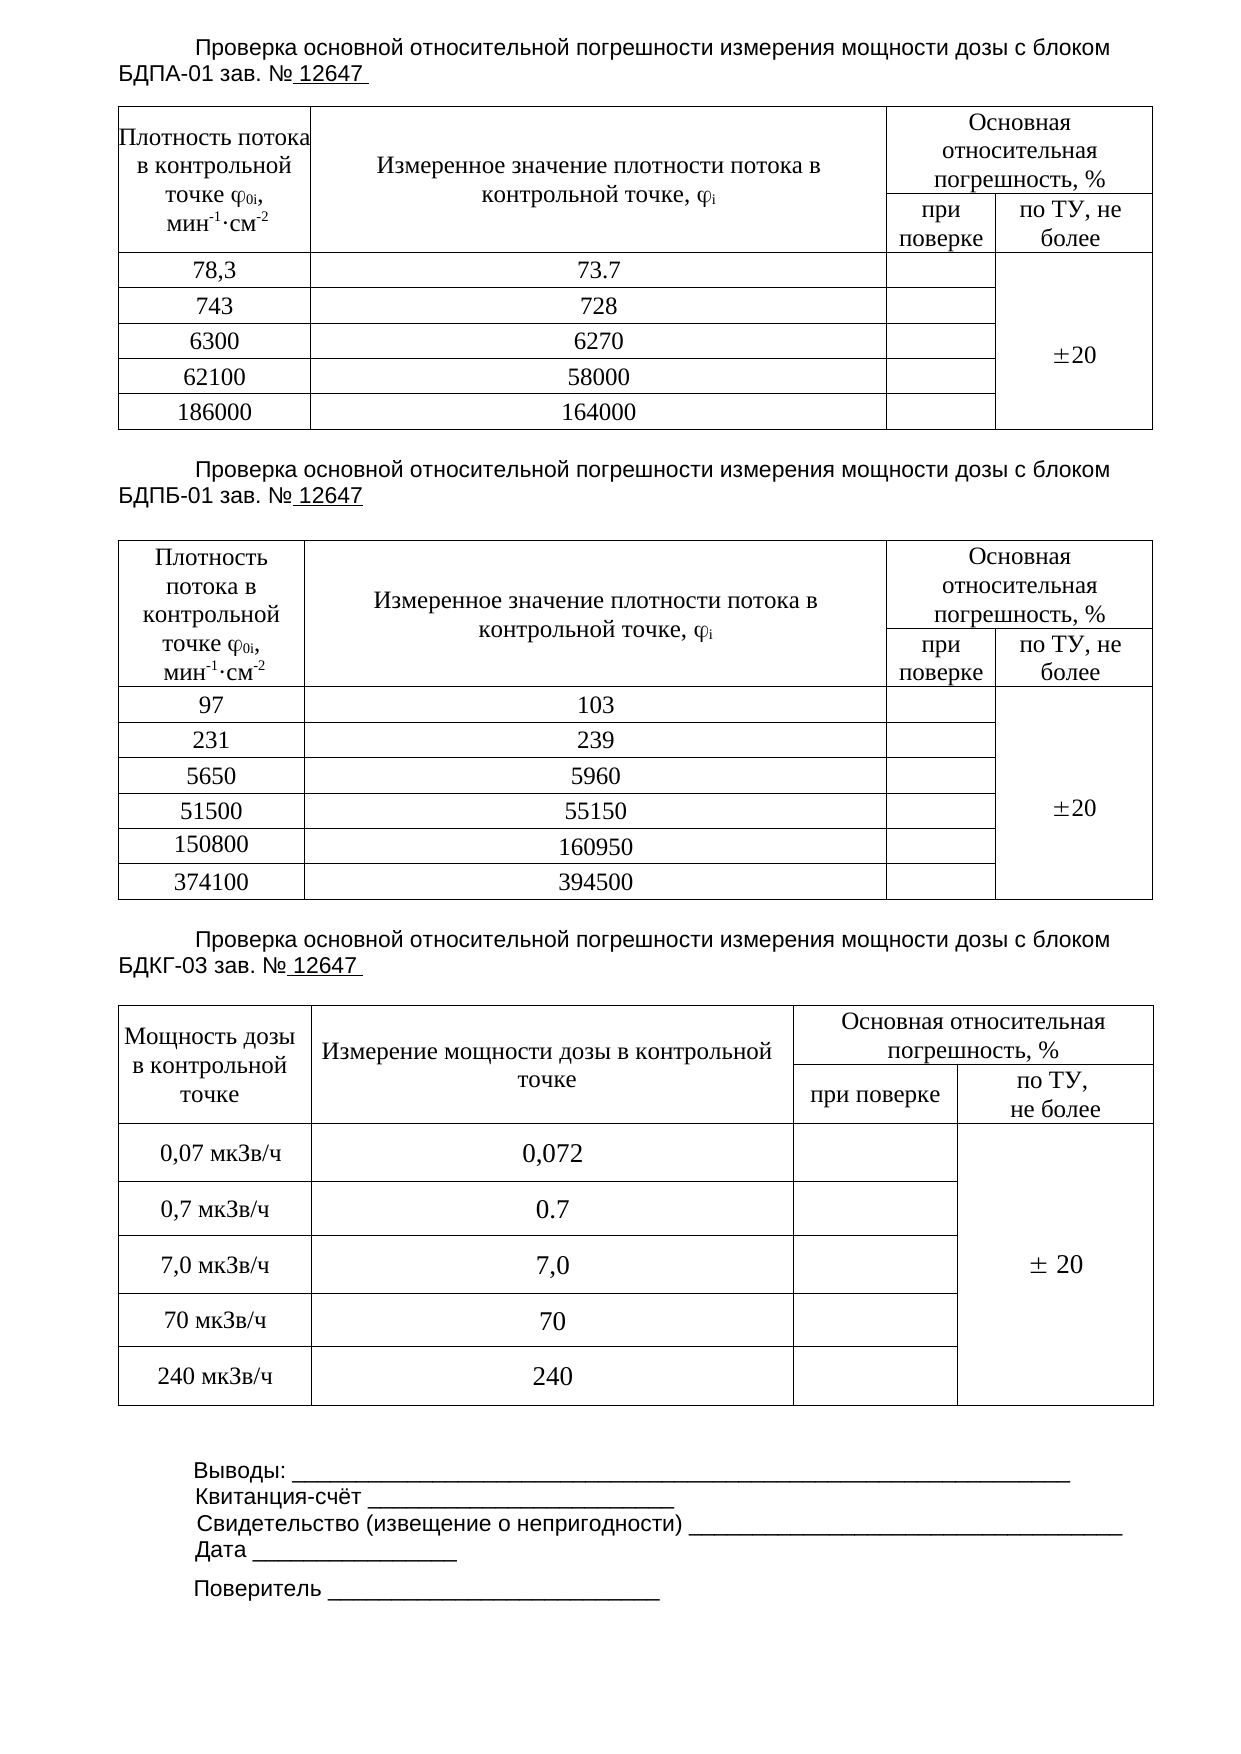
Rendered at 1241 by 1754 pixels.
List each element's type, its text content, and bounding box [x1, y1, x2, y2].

text Поверитель __________________________ [137, 1575, 1154, 1601]
table_cell 240 [312, 1347, 793, 1404]
table_cell 374100 [119, 864, 304, 899]
table_cell по ТУ, не более [996, 629, 1152, 686]
table_cell [887, 394, 995, 429]
table_cell [794, 1124, 957, 1181]
table_cell [887, 864, 995, 899]
table_cell [887, 359, 995, 393]
text Дата ________________ [137, 1536, 1154, 1562]
table_header Основная относительная погрешность, % [887, 107, 1152, 193]
table_cell [794, 1236, 957, 1293]
table_header Измеренное значение плотности потока в контрольной точке, i [311, 107, 886, 252]
text Проверка основной относительной погрешности измерения мощности дозы с блоком БДПА-01 зав. № 12647 . [118, 34, 1114, 87]
table_cell [887, 758, 995, 792]
table_cell 70 [312, 1294, 793, 1346]
table_cell  20 [958, 1124, 1153, 1404]
table_cell 160950 [305, 829, 886, 863]
table_cell 20 [996, 687, 1152, 899]
table_header Измеренное значение плотности потока в контрольной точке, i [305, 541, 886, 686]
table_cell 97 [119, 687, 304, 722]
table_cell 6300 [119, 324, 310, 358]
table_cell по ТУ, не более [958, 1065, 1153, 1123]
table_cell 186000 [119, 394, 310, 429]
text Квитанция-счёт ________________________ [137, 1483, 1154, 1510]
table_cell 0,7 [312, 1182, 793, 1235]
table_header Измерение мощности дозы в контрольной точке [312, 1006, 793, 1123]
table_cell 103 [305, 687, 886, 722]
table_cell 743 [119, 288, 310, 322]
text Проверка основной относительной погрешности измерения мощности дозы с блоком БДПБ-01 зав. № 12647. [118, 456, 1114, 509]
table_cell [887, 723, 995, 757]
table_cell при поверке [887, 629, 995, 686]
table_cell 5650 [119, 758, 304, 792]
table_cell [794, 1294, 957, 1346]
table_cell 150800 000 [119, 829, 304, 863]
table_cell 239 [305, 723, 886, 757]
table_cell 0,7 мкЗв/ч [119, 1182, 311, 1235]
table_cell 55150 [305, 794, 886, 828]
table_cell 164000 [311, 394, 886, 429]
table_cell 58000 [311, 359, 886, 393]
table_cell при поверке [887, 194, 995, 252]
table_cell [887, 288, 995, 322]
table_cell 231 [119, 723, 304, 757]
table_cell 240 мкЗв/ч [119, 1347, 311, 1404]
table_cell 7,0 [312, 1236, 793, 1293]
table_cell [794, 1182, 957, 1235]
table_header Плотность потока в контрольной точке 0i, мин-1·см-2 [119, 541, 304, 686]
text Свидетельство (извещение о непригодности) __________________________________ [137, 1510, 1154, 1536]
table_header Плотность потока в контрольной точке 0i, мин-1·см-2 [119, 107, 310, 252]
table_cell [794, 1347, 957, 1404]
table_cell 62100 [119, 359, 310, 393]
table_header Основная относительная погрешность, % [794, 1006, 1153, 1064]
table_cell 6270 [311, 324, 886, 358]
table_cell 20 [996, 253, 1152, 429]
table_cell 728 [311, 288, 886, 322]
table_cell 73,7 [311, 253, 886, 287]
table_cell при поверке [794, 1065, 957, 1123]
table_header Мощность дозы в контрольной точке [119, 1006, 311, 1123]
table_cell [887, 829, 995, 863]
table_cell 5960 [305, 758, 886, 792]
table_cell 394500 [305, 864, 886, 899]
table_header Основная относительная погрешность, % [887, 541, 1152, 628]
table_cell 0,07 мкЗв/ч [119, 1124, 311, 1181]
table_cell [887, 253, 995, 287]
text Проверка основной относительной погрешности измерения мощности дозы с блоком БДКГ-03 зав. № 12647 . [118, 926, 1114, 979]
table_cell 70 мкЗв/ч [119, 1294, 311, 1346]
table_cell 7,0 мкЗв/ч [119, 1236, 311, 1293]
table_cell [887, 324, 995, 358]
table_cell [887, 687, 995, 722]
table_cell 51500 [119, 794, 304, 828]
table_cell 78,3 [119, 253, 310, 287]
text Выводы: _____________________________________________________________ [118, 1457, 1154, 1483]
table_cell [887, 794, 995, 828]
table_cell по ТУ, не более [996, 194, 1152, 252]
table_cell 0,072 [312, 1124, 793, 1181]
